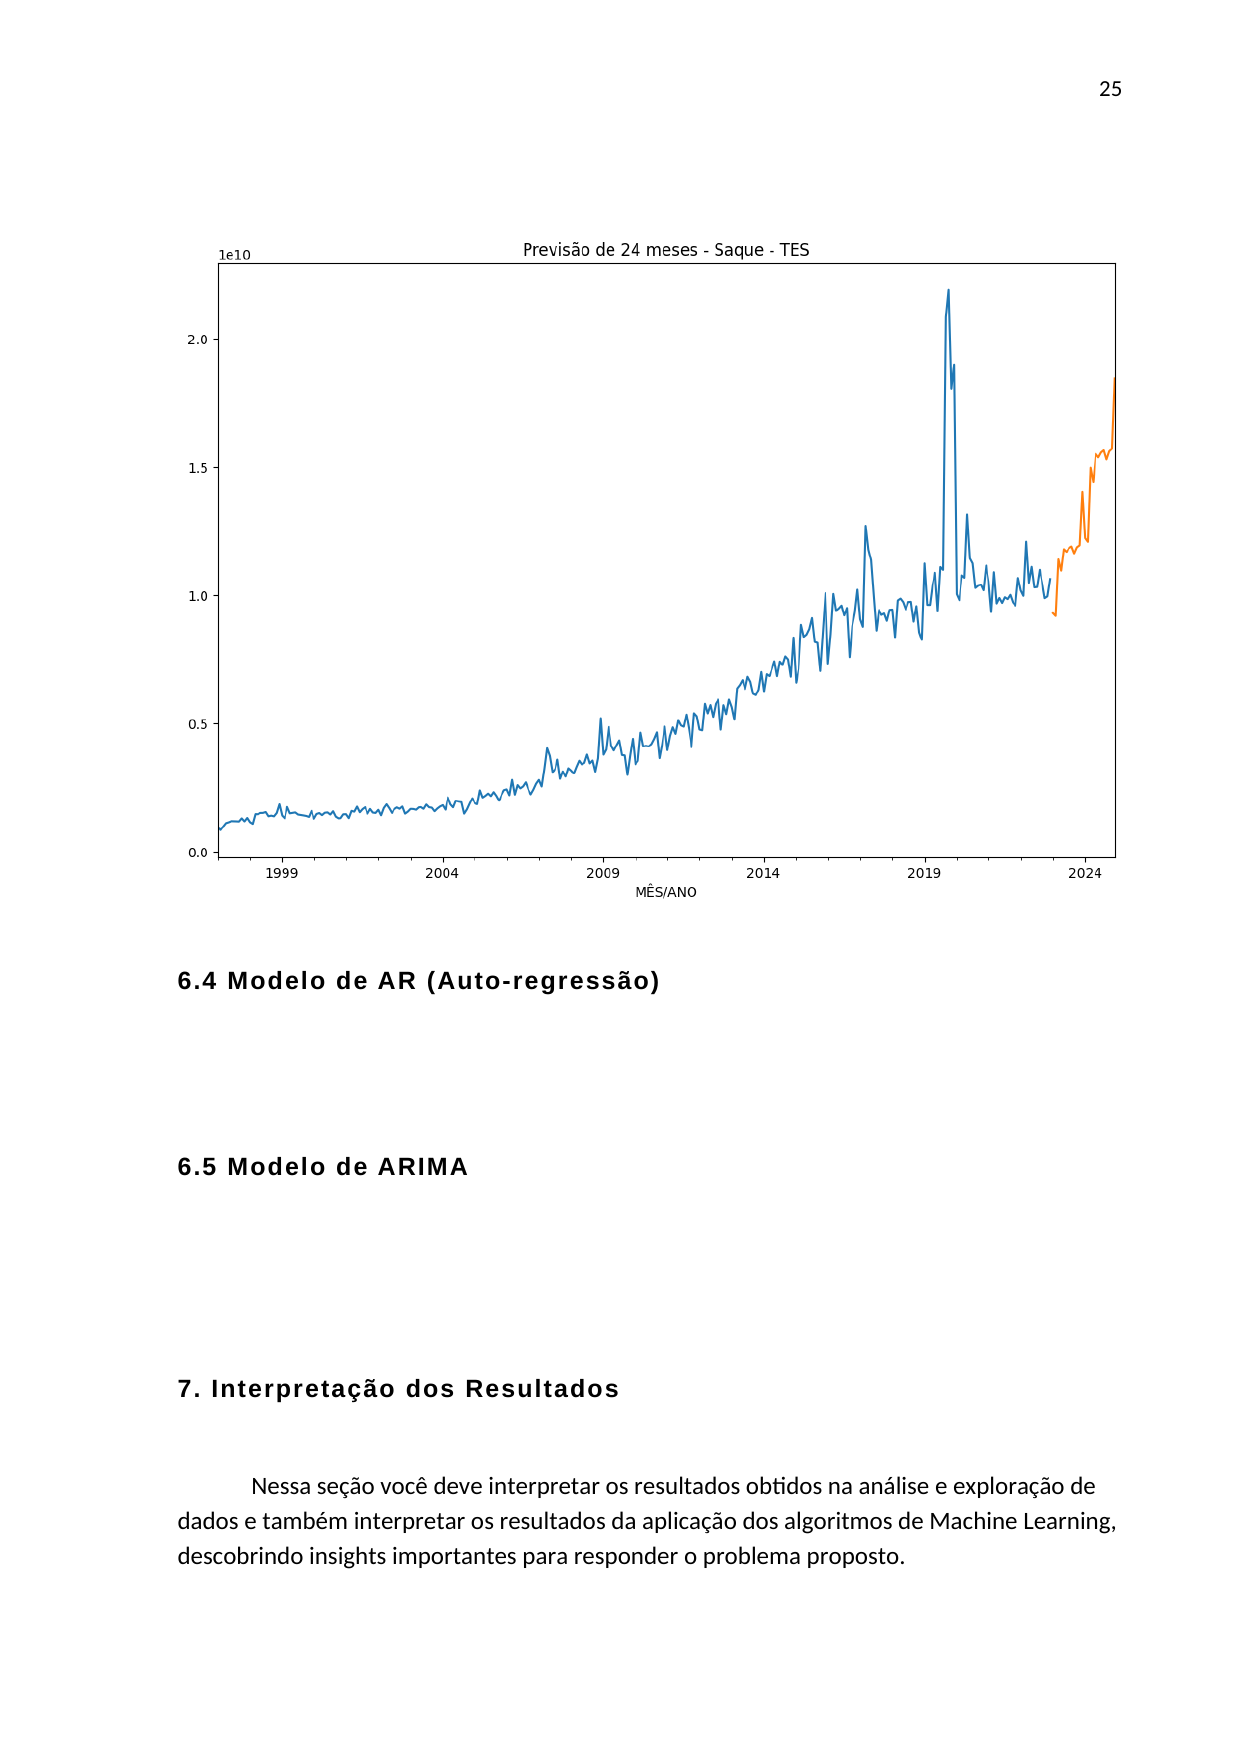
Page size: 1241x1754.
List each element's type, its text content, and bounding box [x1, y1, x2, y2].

picture [177, 232, 1123, 909]
subtitle 6.5 Modelo de ARIMA [177, 1152, 1122, 1180]
text Nessa seção você deve interpretar os resultados obtidos na análise e exploração de dados e também interpretar os resultados da aplicação dos algoritmos de Machine Learning, descobrindo insights importantes para responder o problema proposto. [177, 1470, 1122, 1571]
subtitle 6.4 Modelo de AR (Auto-regressão) [177, 966, 1122, 995]
subtitle 7. Interpretação dos Resultados [177, 1374, 1122, 1403]
